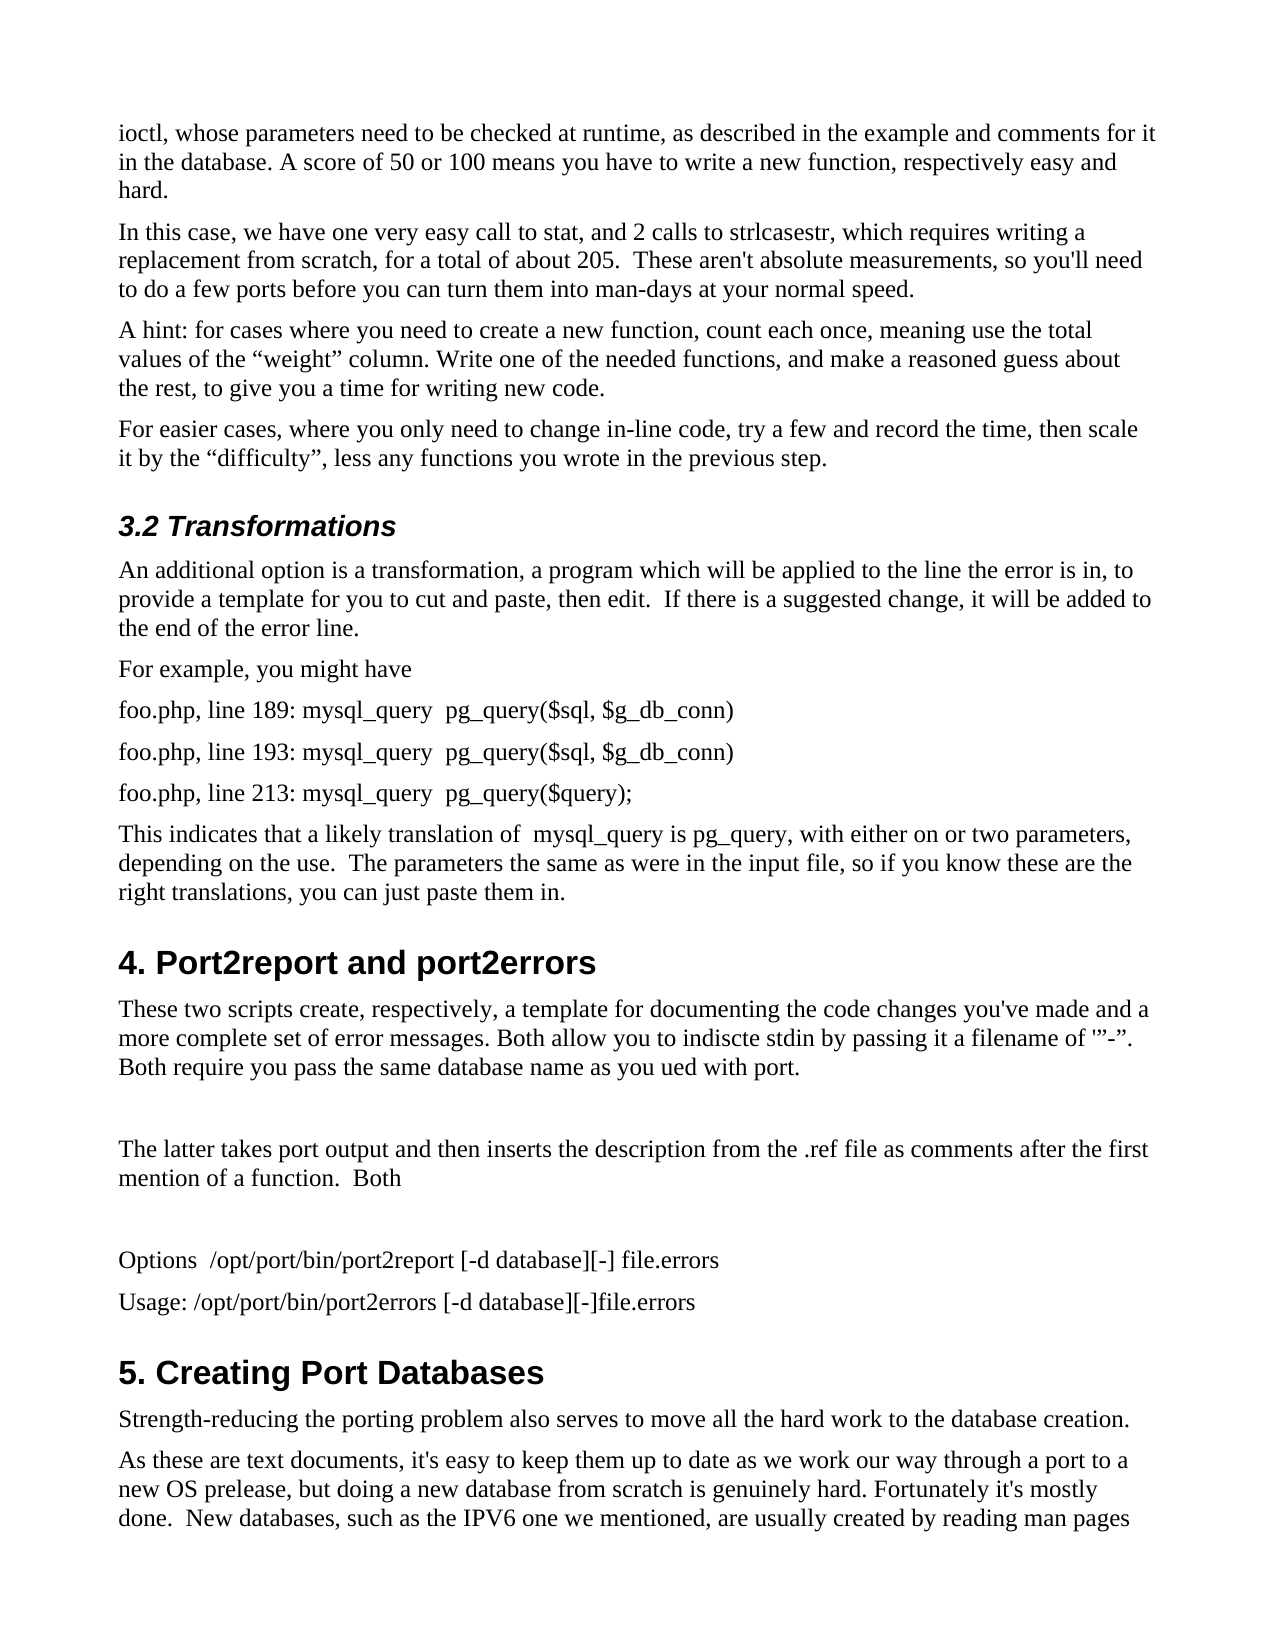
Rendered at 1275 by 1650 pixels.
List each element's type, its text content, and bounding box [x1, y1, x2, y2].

text foo.php, line 189: mysql_query pg_query($sql, $g_db_conn) [118, 695, 1157, 724]
text foo.php, line 193: mysql_query pg_query($sql, $g_db_conn) [118, 737, 1157, 765]
text foo.php, line 213: mysql_query pg_query($query); [118, 778, 1157, 807]
text The latter takes port output and then inserts the description from the .ref file as comments after the first mention of a function. Both [118, 1134, 1157, 1192]
text A hint: for cases where you need to create a new function, count each once, meaning use the total values of the “weight” column. Write one of the needed functions, and make a reasoned guess about the rest, to give you a time for writing new code. [118, 316, 1157, 402]
text ioctl, whose parameters need to be checked at runtime, as described in the example and comments for it in the database. A score of 50 or 100 means you have to write a new function, respectively easy and hard. [118, 118, 1157, 204]
text These two scripts create, respectively, a template for documenting the code changes you've made and a more complete set of error messages. Both allow you to indiscte stdin by passing it a filename of '”-”. Both require you pass the same database name as you ued with port. [118, 994, 1157, 1080]
text Strength-reducing the porting problem also serves to move all the hard work to the database creation. [118, 1404, 1157, 1433]
text An additional option is a transformation, a program which will be applied to the line the error is in, to provide a template for you to cut and paste, then edit. If there is a suggested change, it will be added to the end of the error line. [118, 555, 1157, 642]
text Usage: /opt/port/bin/port2errors [-d database][-]file.errors [118, 1287, 1157, 1315]
text This indicates that a likely translation of mysql_query is pg_query, with either on or two parameters, depending on the use. The parameters the same as were in the input file, so if you know these are the right translations, you can just paste them in. [118, 819, 1157, 905]
text For example, you might have [118, 654, 1157, 683]
text Options /opt/port/bin/port2report [-d database][-] file.errors [118, 1245, 1157, 1274]
text For easier cases, where you only need to change in-line code, try a few and record the time, then scale it by the “difficulty”, less any functions you wrote in the previous step. [118, 414, 1157, 472]
text As these are text documents, it's easy to keep them up to date as we work our way through a port to a new OS prelease, but doing a new database from scratch is genuinely hard. Fortunately it's mostly done. New databases, such as the IPV6 one we mentioned, are usually created by reading man pages [118, 1445, 1157, 1531]
subtitle 3.2 Transformations [118, 509, 1157, 543]
subtitle 4. Port2report and port2errors [118, 943, 1157, 982]
text In this case, we have one very easy call to stat, and 2 calls to strlcasestr, which requires writing a replacement from scratch, for a total of about 205. These aren't absolute measurements, so you'll need to do a few ports before you can turn them into man-days at your normal speed. [118, 217, 1157, 303]
subtitle 5. Creating Port Databases [118, 1353, 1157, 1391]
